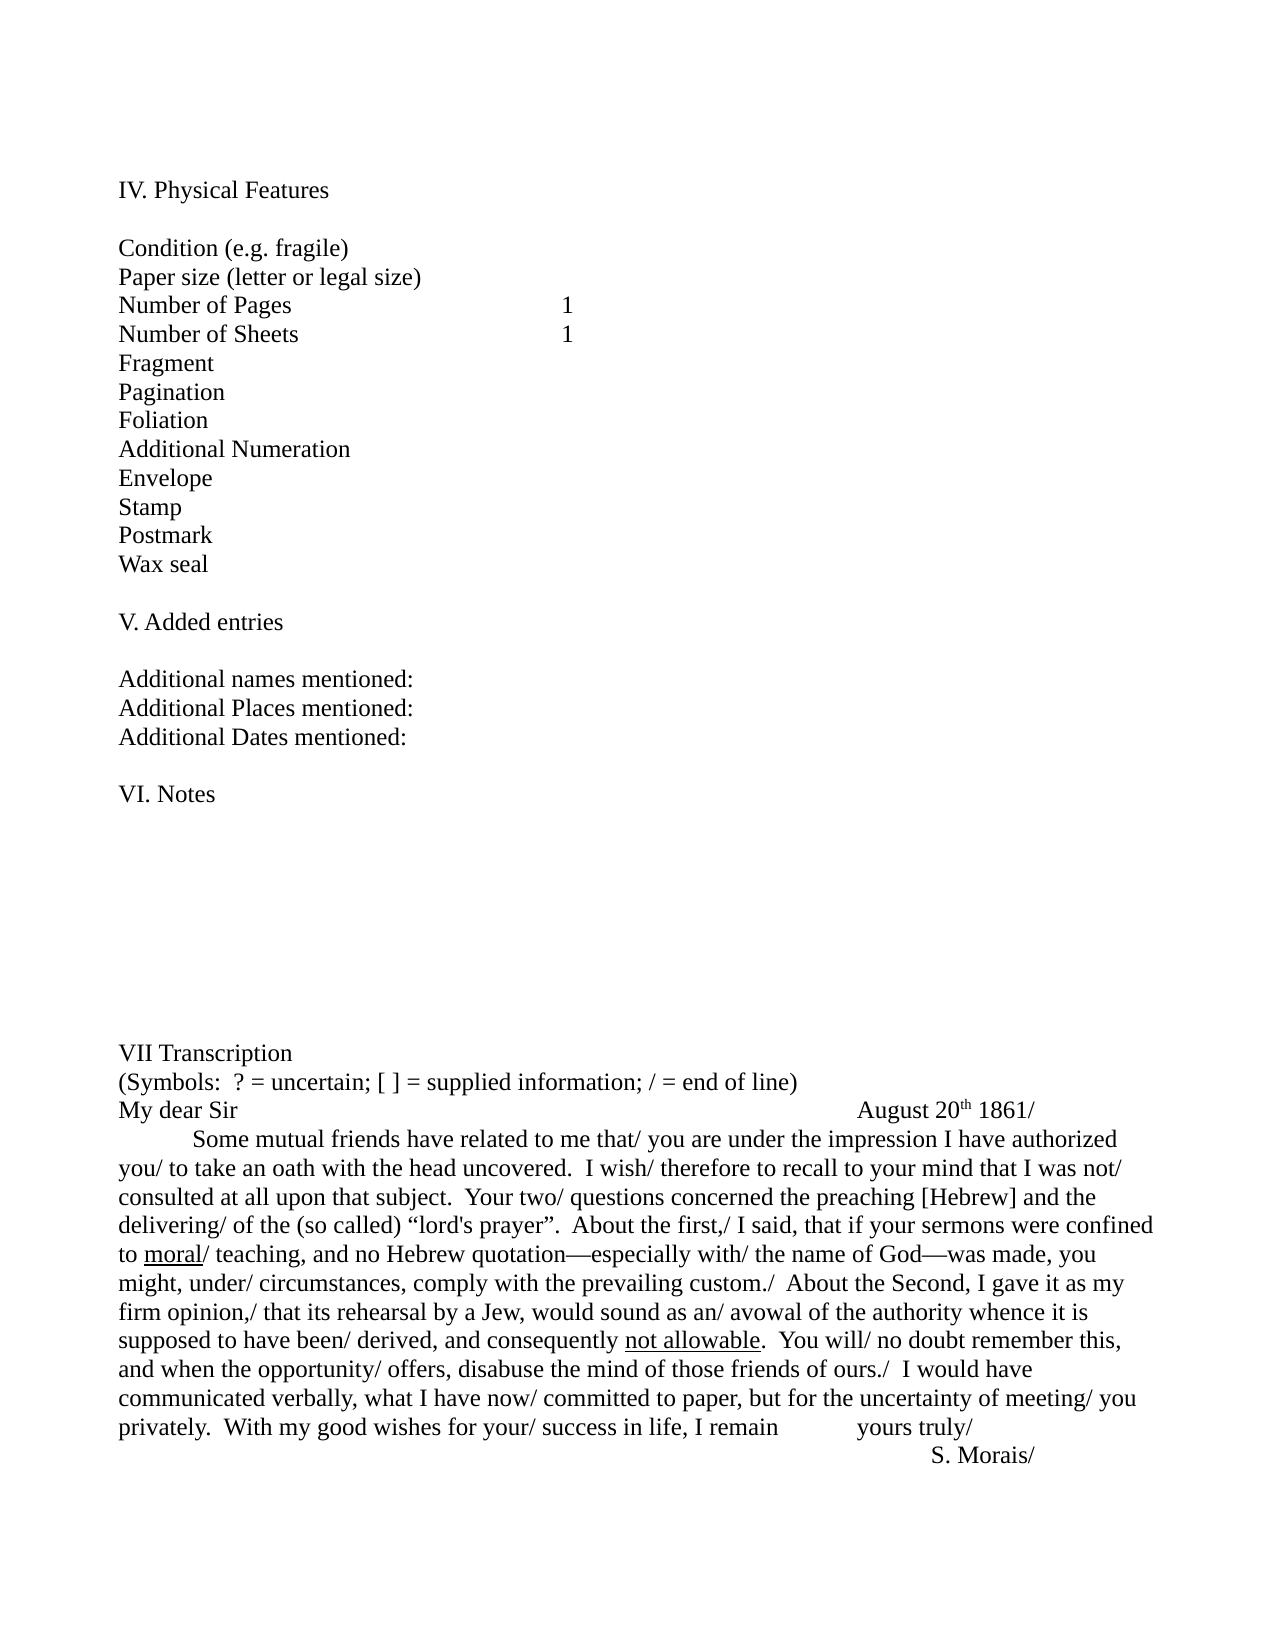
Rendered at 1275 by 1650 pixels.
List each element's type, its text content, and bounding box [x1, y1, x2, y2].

text Additional names mentioned: [118, 664, 1157, 693]
text Postmark [118, 521, 1157, 549]
text S. Morais/ [118, 1441, 1157, 1469]
text Condition (e.g. fragile) [118, 233, 1157, 262]
text Envelope [118, 463, 1157, 492]
text (Symbols: ? = uncertain; [ ] = supplied information; / = end of line) [118, 1067, 1157, 1096]
text Paper size (letter or legal size) [118, 262, 1157, 291]
text V. Added entries [118, 607, 1157, 636]
text Number of Sheets 1 [118, 319, 1157, 348]
text Pagination [118, 377, 1157, 406]
text Some mutual friends have related to me that/ you are under the impression I have authorized you/ to take an oath with the head uncovered. I wish/ therefore to recall to your mind that I was not/ consulted at all upon that subject. Your two/ questions concerned the preaching [Hebrew] and the delivering/ of the (so called) “lord's prayer”. About the first,/ I said, that if your sermons were confined to moral/ teaching, and no Hebrew quotation—especially with/ the name of God—was made, you might, under/ circumstances, comply with the prevailing custom./ About the Second, I gave it as my firm opinion,/ that its rehearsal by a Jew, would sound as an/ avowal of the authority whence it is supposed to have been/ derived, and consequently not allowable. You will/ no doubt remember this, and when the opportunity/ offers, disabuse the mind of those friends of ours./ I would have communicated verbally, what I have now/ committed to paper, but for the uncertainty of meeting/ you privately. With my good wishes for your/ success in life, I remain yours truly/ [118, 1124, 1157, 1441]
text Additional Places mentioned: [118, 693, 1157, 722]
text Additional Dates mentioned: [118, 722, 1157, 751]
text Additional Numeration [118, 434, 1157, 463]
text Number of Pages 1 [118, 291, 1157, 319]
text Foliation [118, 406, 1157, 434]
text Wax seal [118, 549, 1157, 578]
text Fragment [118, 348, 1157, 377]
text VI. Notes [118, 779, 1157, 808]
text Stamp [118, 492, 1157, 521]
text VII Transcription [118, 1038, 1157, 1067]
text My dear Sir August 20th 1861/ [118, 1096, 1157, 1124]
text IV. Physical Features [118, 176, 1157, 204]
